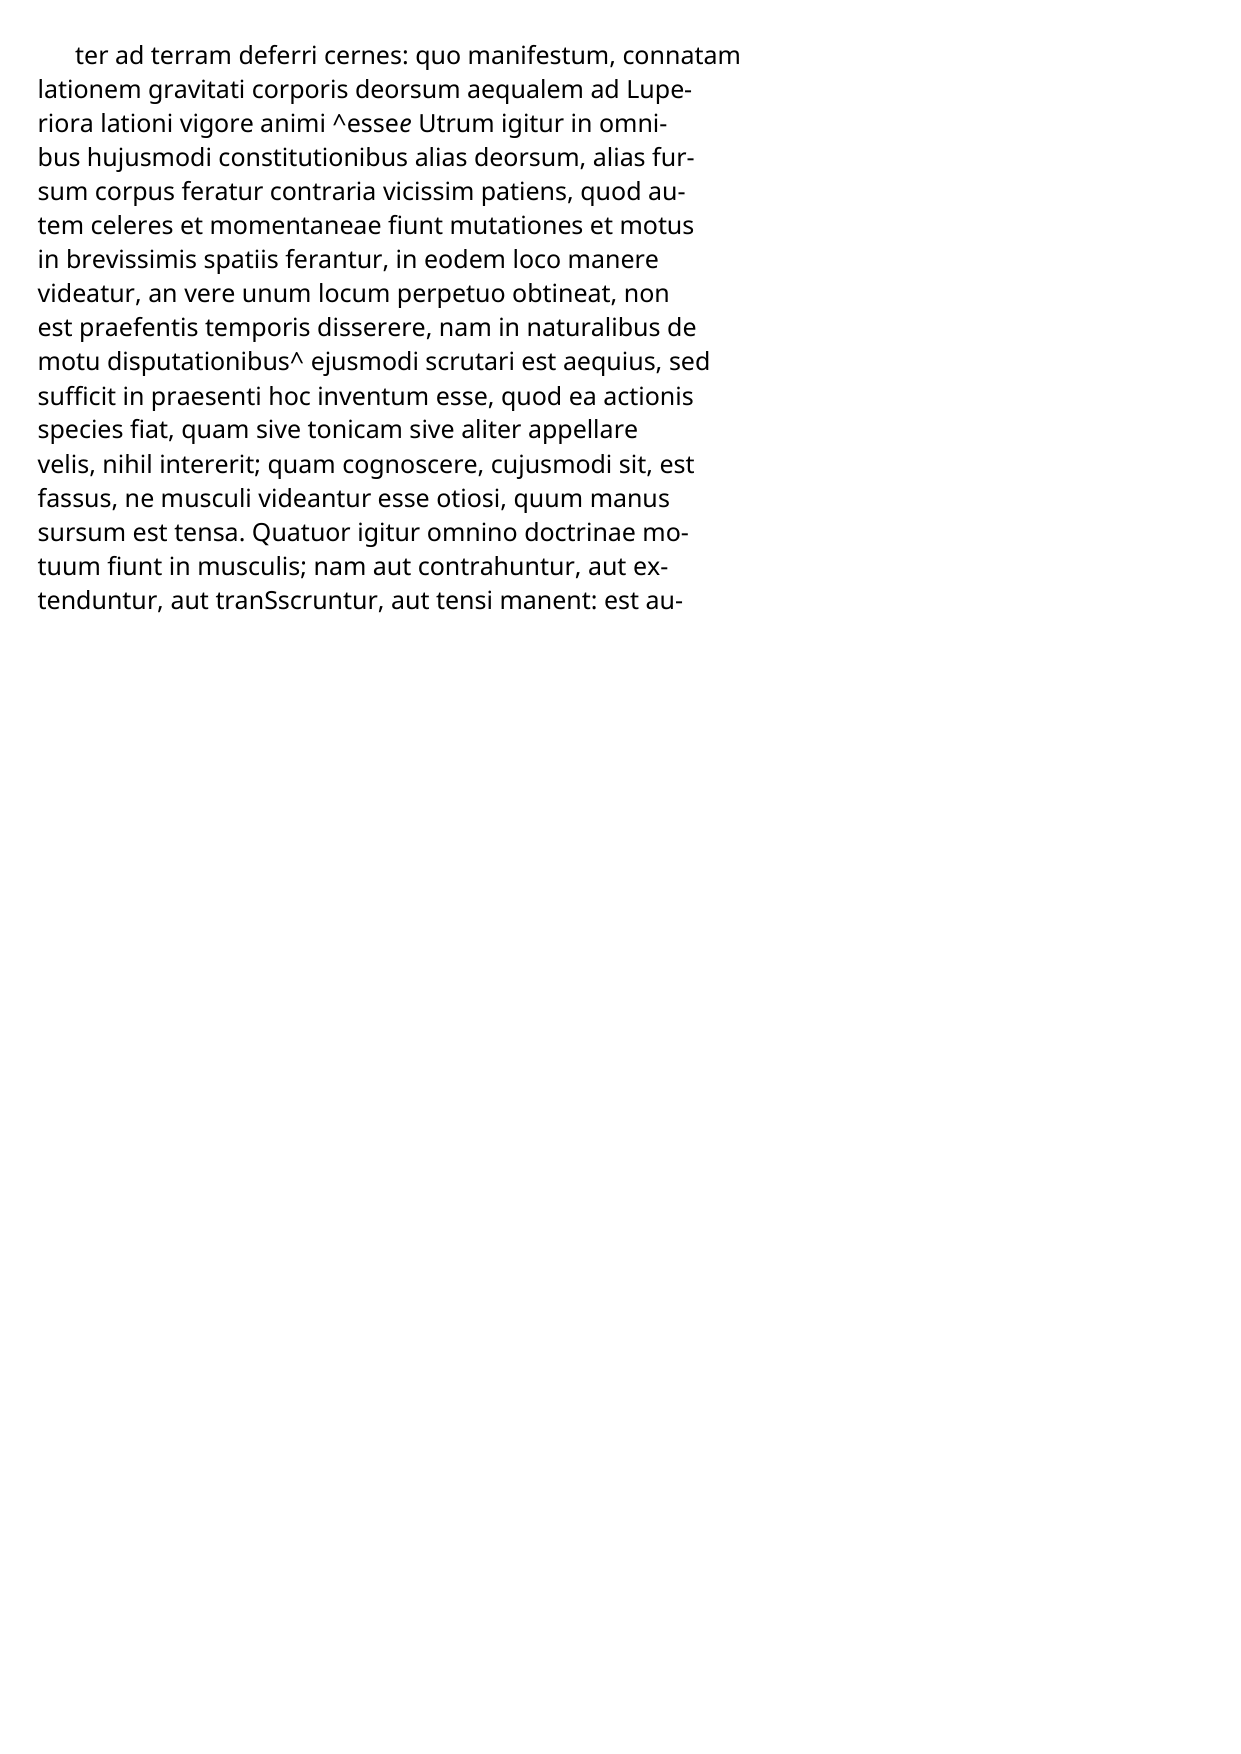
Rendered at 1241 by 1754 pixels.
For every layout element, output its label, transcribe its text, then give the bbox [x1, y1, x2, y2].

text ter ad terram deferri cernes: quo manifestum, connatam lationem gravitati corporis deorsum aequalem ad Lupe- riora lationi vigore animi ^essee Utrum igitur in omni- bus hujusmodi constitutionibus alias deorsum, alias fur- sum corpus feratur contraria vicissim patiens, quod au- tem celeres et momentaneae fiunt mutationes et motus in brevissimis spatiis ferantur, in eodem loco manere videatur, an vere unum locum perpetuo obtineat, non est praefentis temporis disserere, nam in naturalibus de motu disputationibus^ ejusmodi scrutari est aequius, sed sufficit in praesenti hoc inventum esse, quod ea actionis species fiat, quam sive tonicam sive aliter appellare velis, nihil intererit; quam cognoscere, cujusmodi sit, est fassus, ne musculi videantur esse otiosi, quum manus sursum est tensa. Quatuor igitur omnino doctrinae mo- tuum fiunt in musculis; nam aut contrahuntur, aut ex- tenduntur, aut tranSscruntur, aut tensi manent: est au- [37, 37, 1203, 617]
